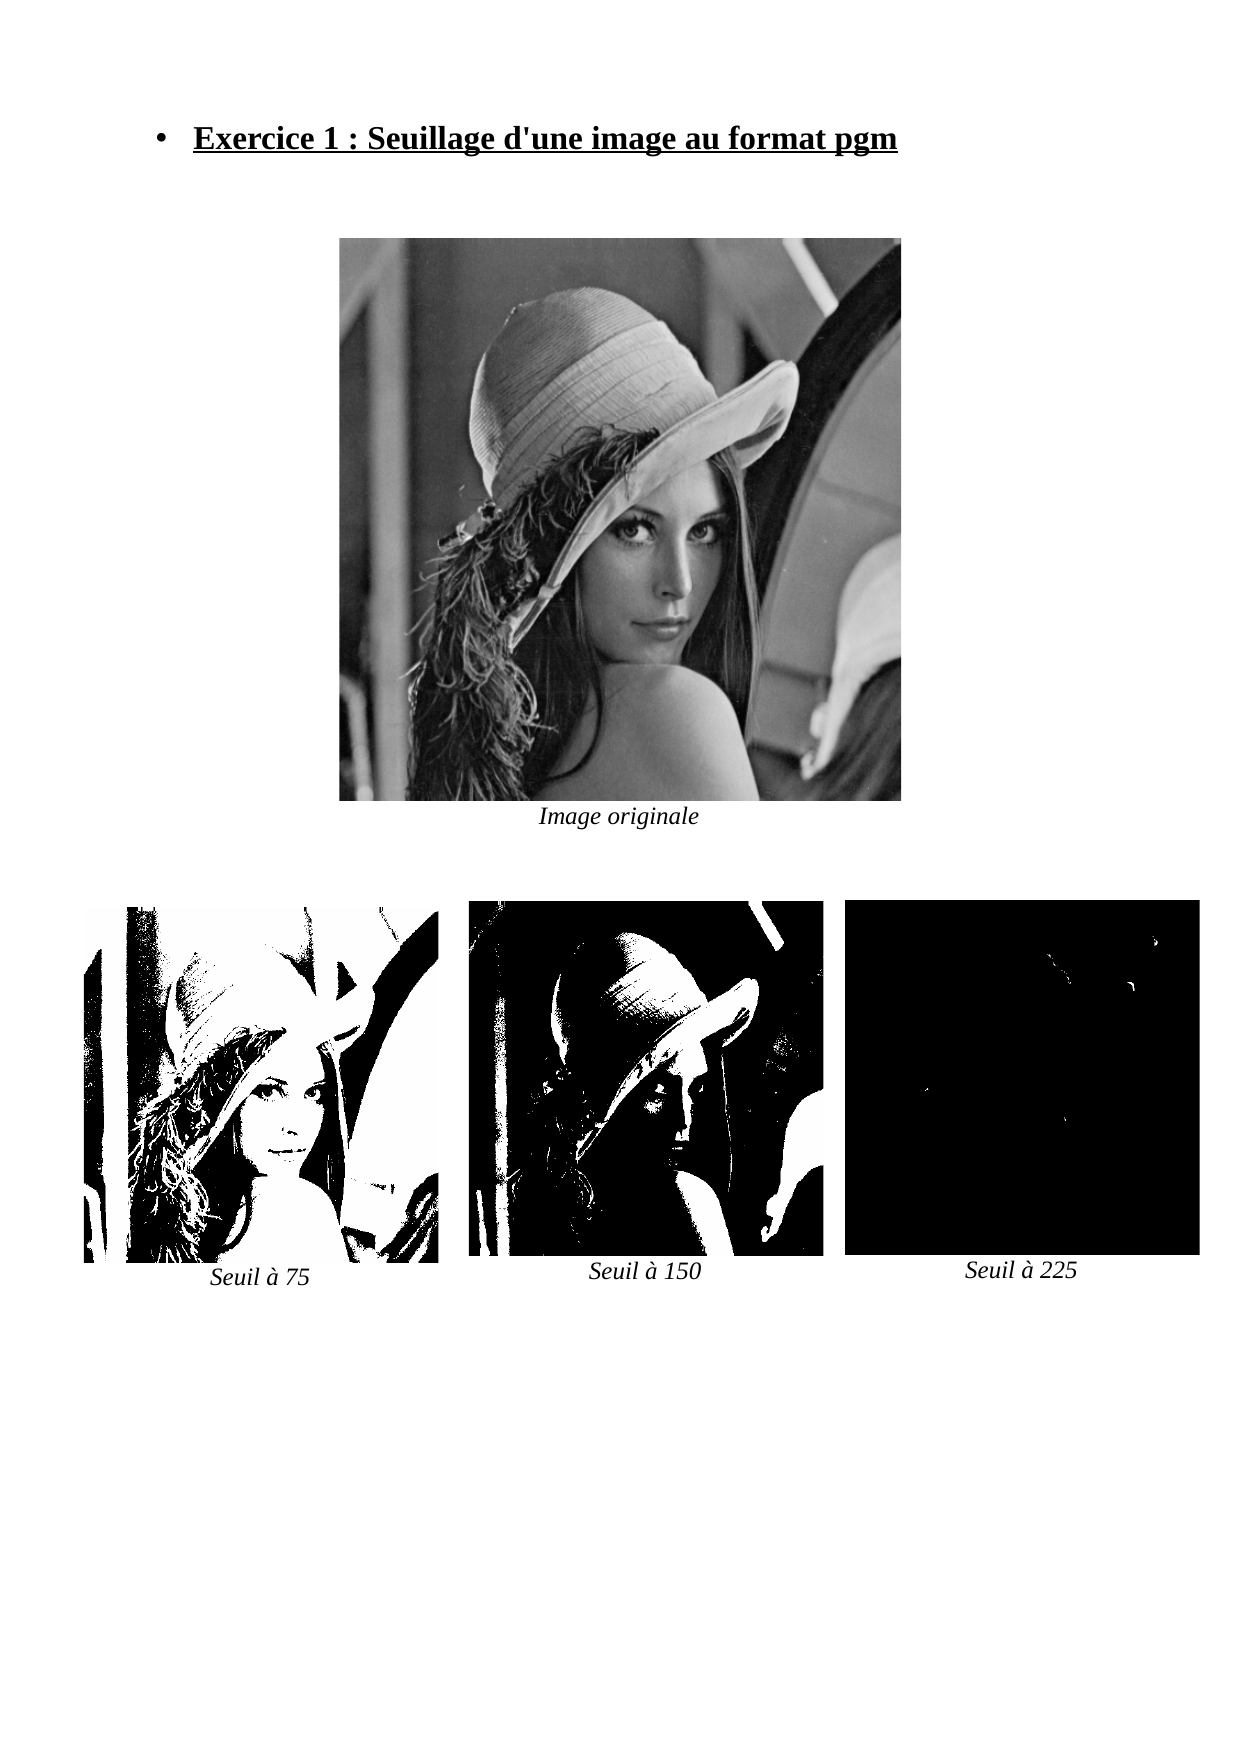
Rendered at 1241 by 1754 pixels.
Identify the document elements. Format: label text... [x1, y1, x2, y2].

text Seuil à 75 [84, 1263, 438, 1291]
text Image originale [339, 801, 901, 829]
list Exercice 1 : Seuillage d'une image au format pgm [156, 118, 1122, 156]
picture [468, 901, 824, 1256]
text Seuil à 150 [469, 1256, 823, 1284]
picture [83, 907, 439, 1263]
text Seuil à 225 [845, 1255, 1199, 1283]
picture [339, 238, 902, 801]
picture [845, 900, 1200, 1255]
